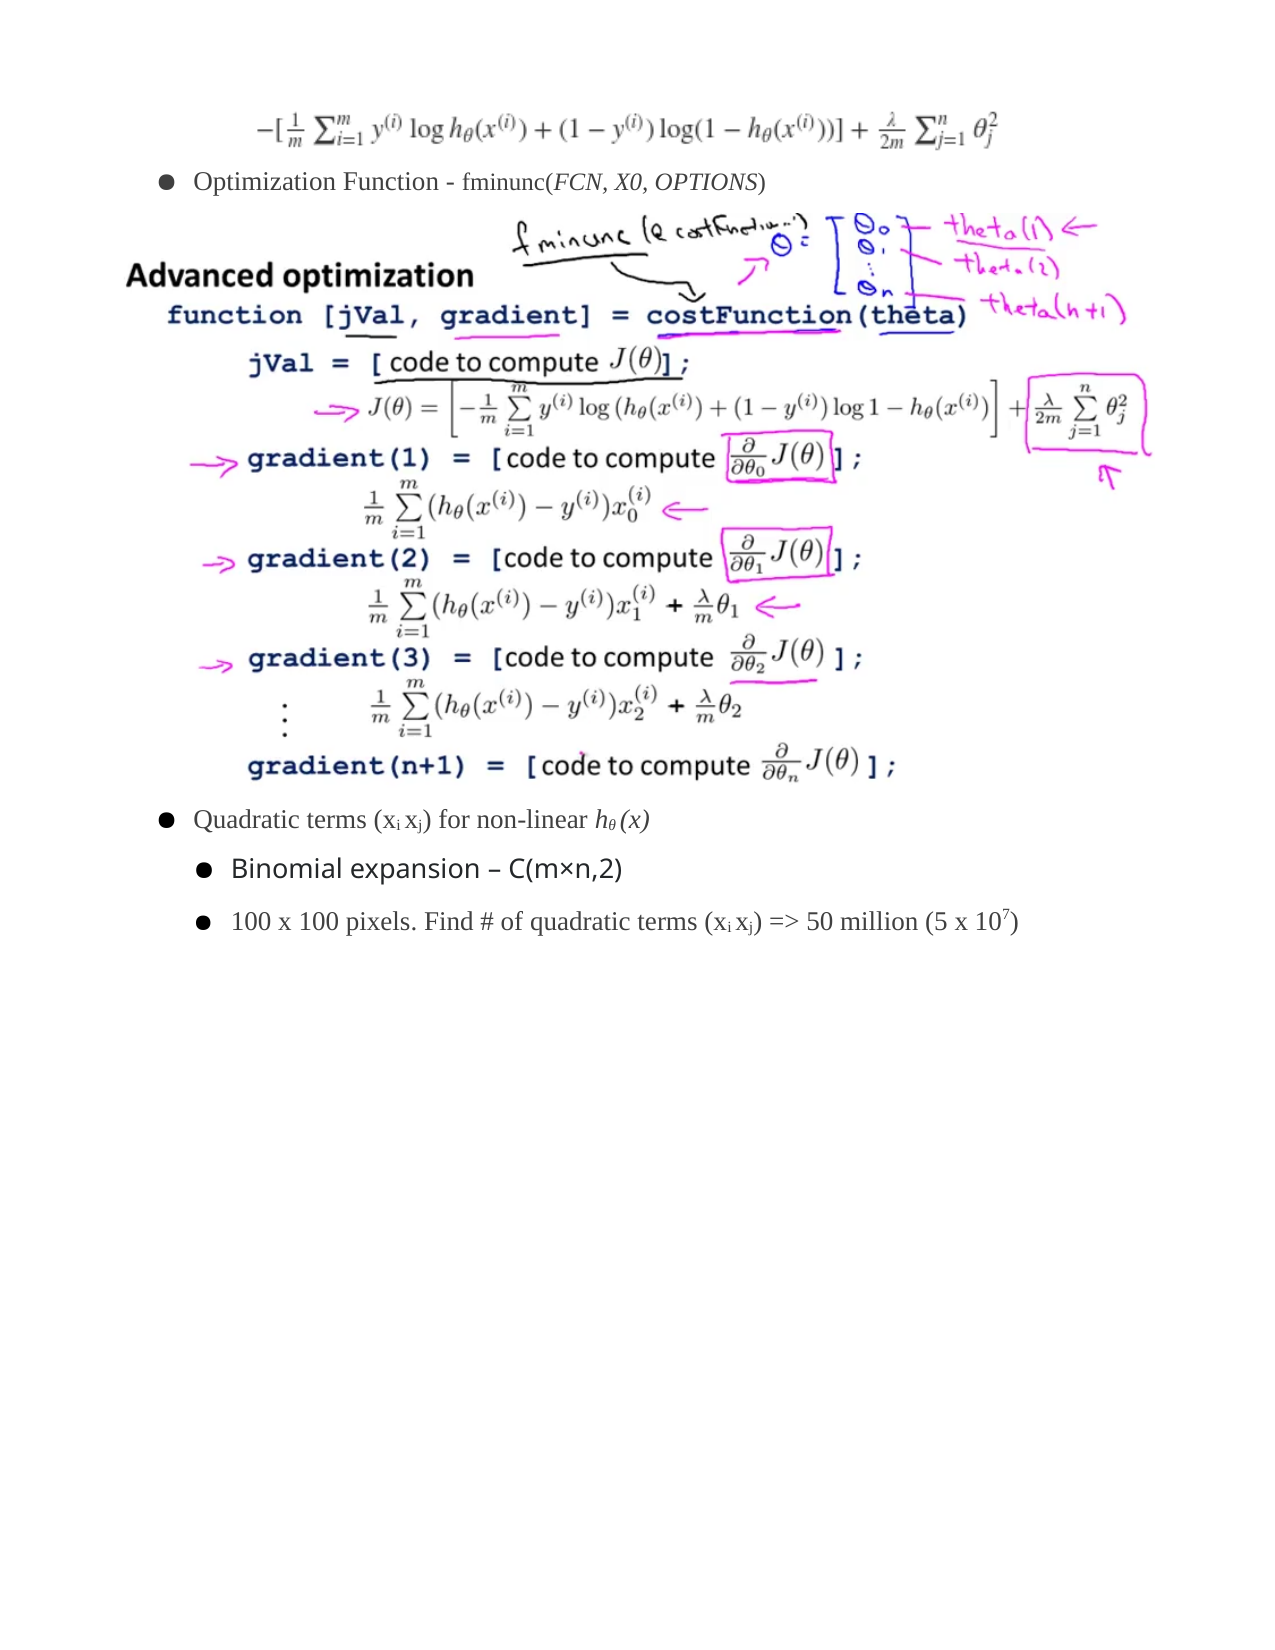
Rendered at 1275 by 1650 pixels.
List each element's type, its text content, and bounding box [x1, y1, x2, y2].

list 100 x 100 pixels. Find # of quadratic terms (xi xj) => 50 million (5 x 107) [193, 905, 1157, 936]
picture [253, 110, 1005, 160]
list Binomial expansion – C(m×n,2) [193, 850, 1157, 887]
picture [116, 213, 1156, 788]
list Optimization Function - fminunc(FCN, X0, OPTIONS) [156, 165, 1157, 196]
list Quadratic terms (xi xj) for non-linear hθ (x) [156, 212, 1157, 834]
